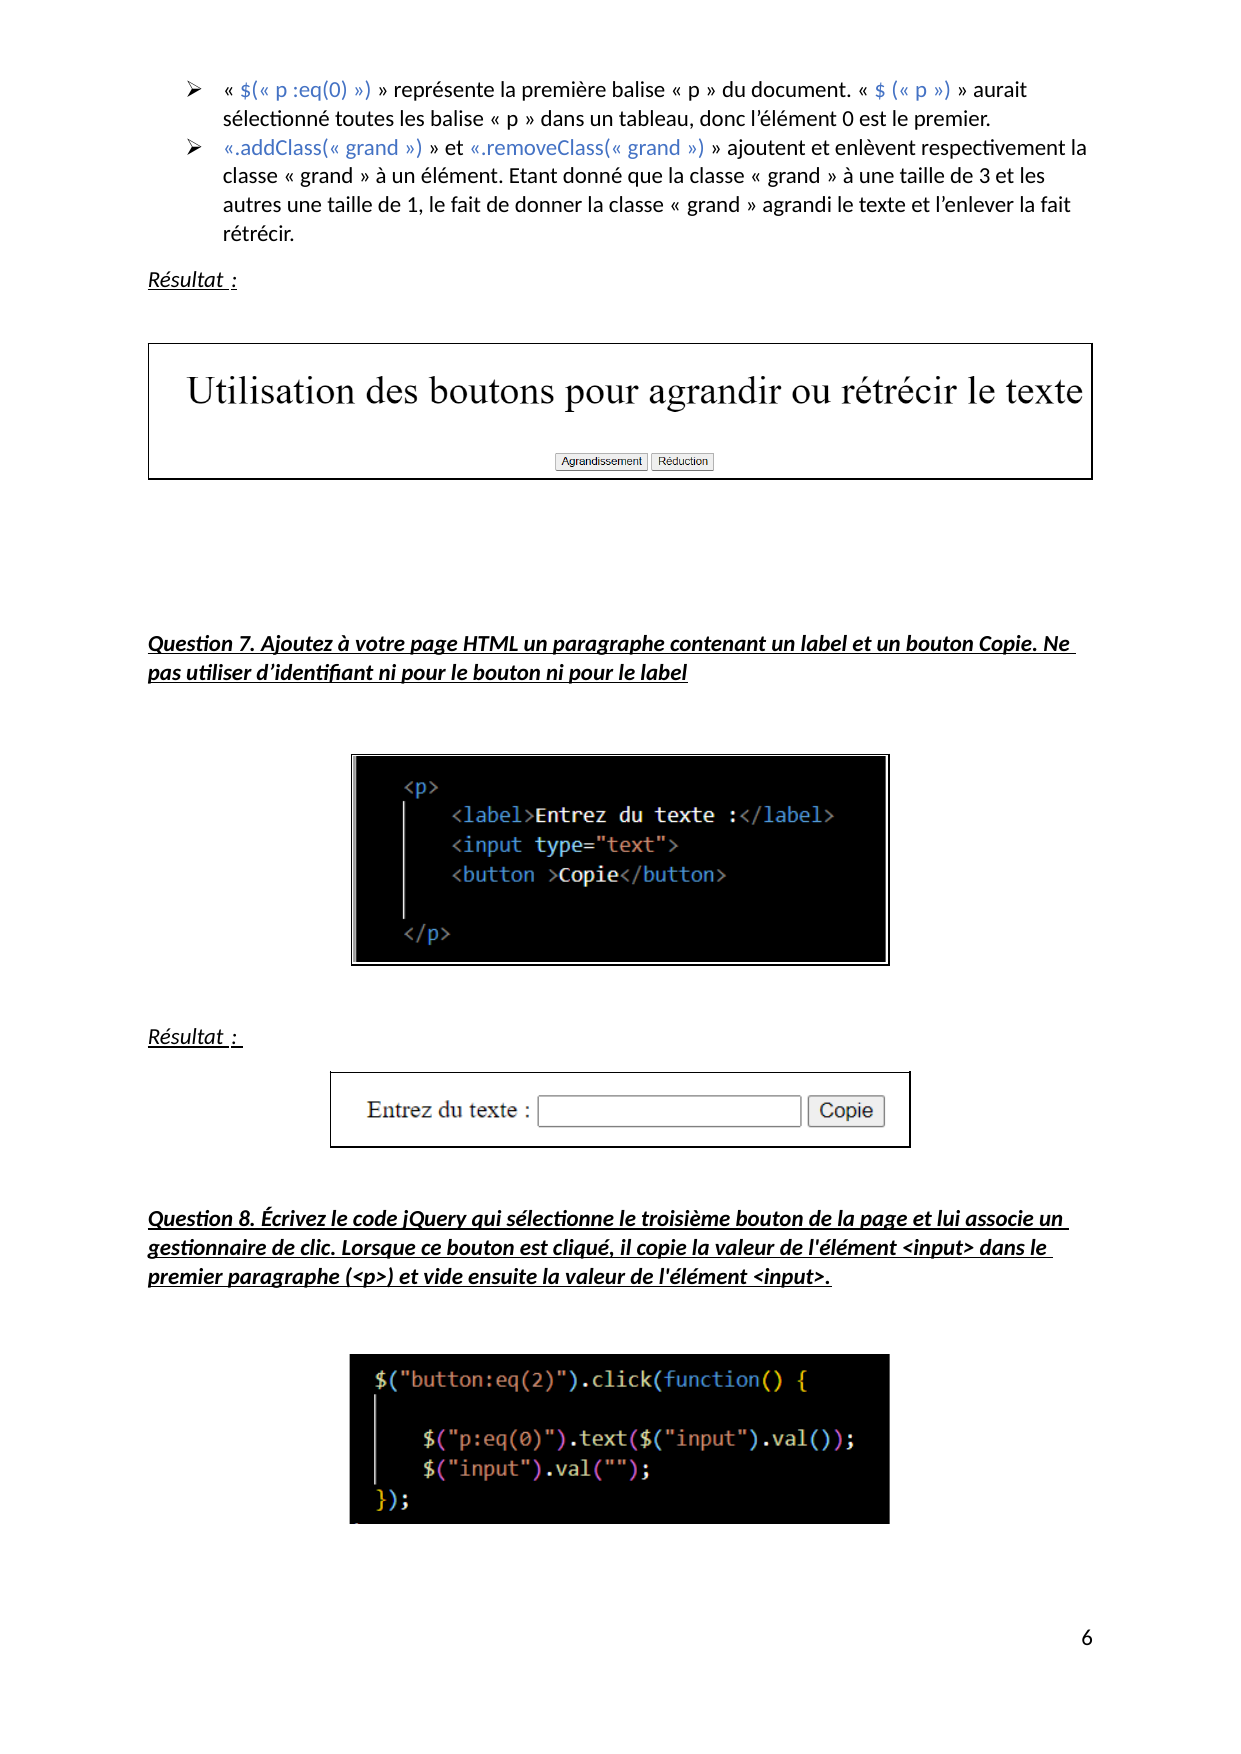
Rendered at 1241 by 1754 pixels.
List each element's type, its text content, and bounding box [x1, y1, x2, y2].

subtitle Question 7. Ajoutez à votre page HTML un paragraphe contenant un label et un bouton Copie. Ne pas utiliser d’identifiant ni pour le bouton ni pour le label [148, 629, 1093, 686]
list «.addClass(« grand ») » et «.removeClass(« grand ») » ajoutent et enlèvent respectivement la classe « grand » à un élément. Etant donné que la classe « grand » à une taille de 3 et les autres une taille de 1, le fait de donner la classe « grand » agrandi le texte et l’enlever la fait rétrécir. [185, 133, 1093, 247]
list « $(« p :eq(0) ») » représente la première balise « p » du document. « $ (« p ») » aurait sélectionné toutes les balise « p » dans un tableau, donc l’élément 0 est le premier. [185, 75, 1093, 132]
text Résultat : [148, 265, 1093, 293]
subtitle Question 8. Écrivez le code jQuery qui sélectionne le troisième bouton de la page et lui associe un gestionnaire de clic. Lorsque ce bouton est cliqué, il copie la valeur de l'élément <input> dans le premier paragraphe (<p>) et vide ensuite la valeur de l'élément <input>. [148, 1204, 1093, 1290]
text Résultat : [148, 1022, 1093, 1050]
